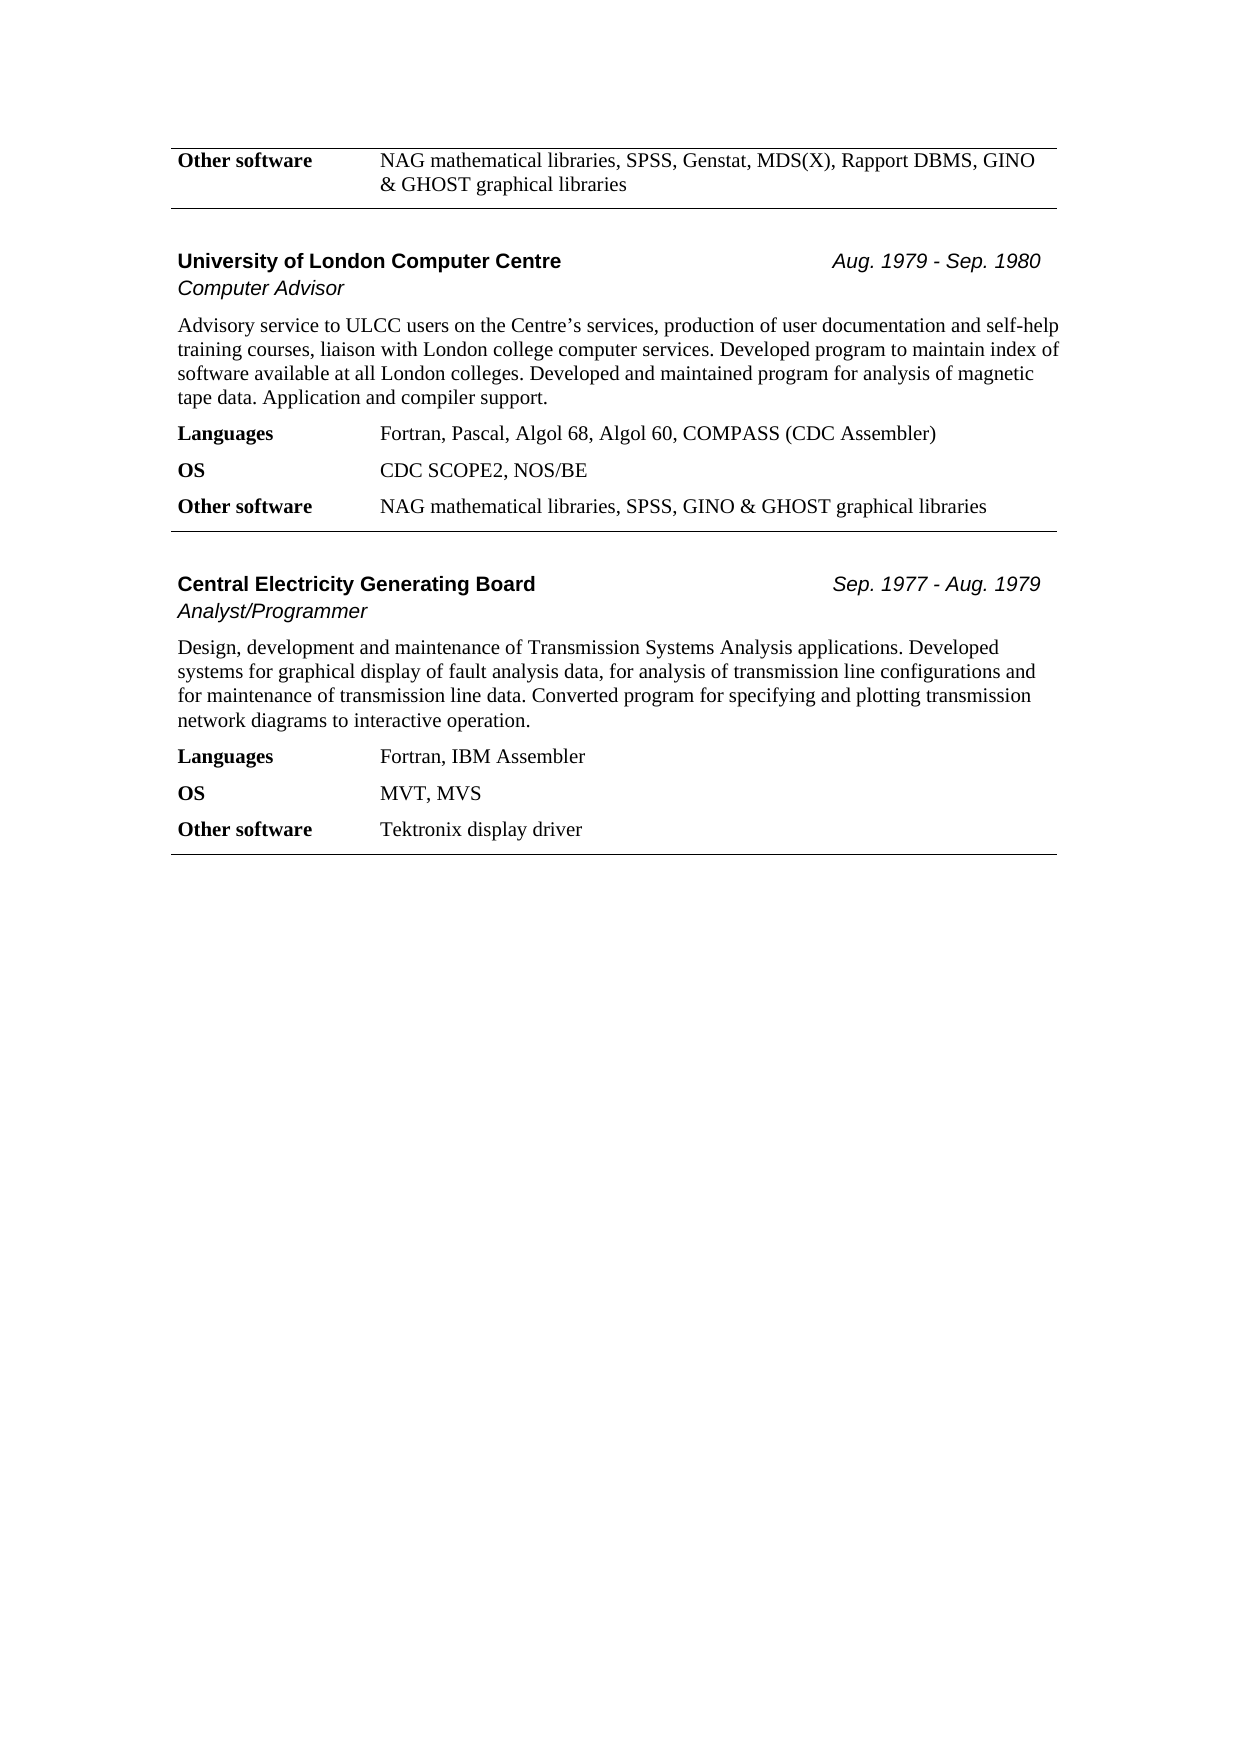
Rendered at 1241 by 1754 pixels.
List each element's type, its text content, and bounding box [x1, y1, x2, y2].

text Advisory service to ULCC users on the Centre’s services, production of user documentation and self-help training courses, liaison with London college computer services. Developed program to maintain index of software available at all London colleges. Developed and maintained program for analysis of magnetic tape data. Application and compiler support. [177, 313, 1063, 409]
table_header Languages [171, 744, 374, 781]
table_cell Other software [171, 495, 374, 531]
table_cell Tektronix display driver [374, 817, 1057, 854]
table_header Aug. 1979 - Sep. 1980 [724, 234, 1052, 273]
table_header University of London Computer Centre [166, 234, 723, 273]
table_cell Analyst/Programmer [166, 596, 620, 623]
table_header Fortran, Pascal, Algol 68, Algol 60, COMPASS (CDC Assembler) [374, 421, 1057, 458]
table_header Languages [171, 421, 374, 458]
table_cell OS [171, 781, 374, 817]
text Design, development and maintenance of Transmission Systems Analysis applications. Developed systems for graphical display of fault analysis data, for analysis of transmission line configurations and for maintenance of transmission line data. Converted program for specifying and plotting transmission network diagrams to interactive operation. [177, 635, 1063, 732]
table_cell MVT, MVS [374, 781, 1057, 817]
table_cell Other software [171, 817, 374, 854]
table_cell [620, 596, 1052, 623]
table_cell Other software [171, 149, 374, 208]
table_cell Computer Advisor [166, 273, 723, 300]
table_header Central Electricity Generating Board [166, 556, 620, 596]
table_header Fortran, IBM Assembler [374, 744, 1057, 781]
table_cell [724, 273, 1052, 300]
table_cell CDC SCOPE2, NOS/BE [374, 458, 1057, 494]
table_header Sep. 1977 - Aug. 1979 [620, 556, 1052, 596]
table_cell NAG mathematical libraries, SPSS, Genstat, MDS(X), Rapport DBMS, GINO & GHOST graphical libraries [374, 149, 1057, 208]
table_cell NAG mathematical libraries, SPSS, GINO & GHOST graphical libraries [374, 495, 1057, 531]
table_cell OS [171, 458, 374, 494]
